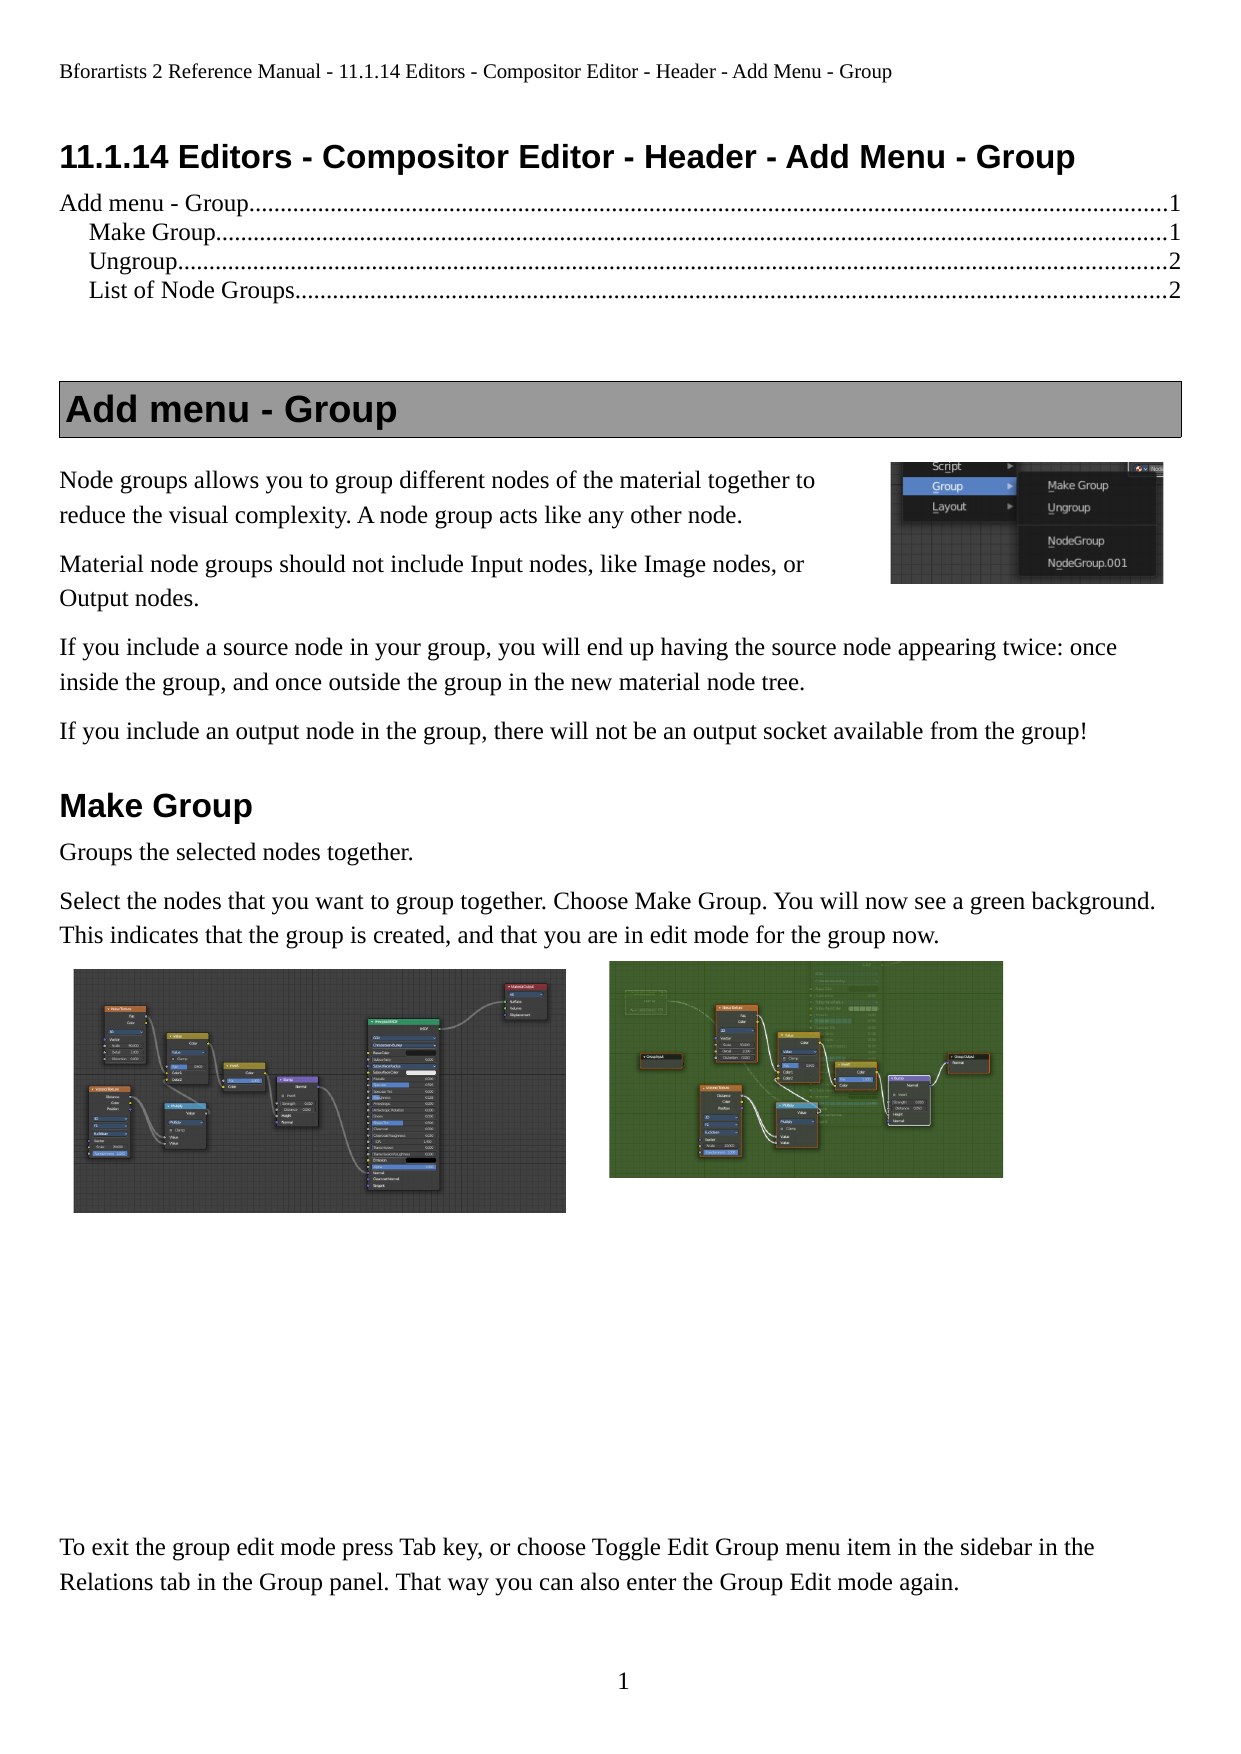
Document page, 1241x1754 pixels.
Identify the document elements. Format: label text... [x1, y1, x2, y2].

text List of Node Groups 2 [88, 275, 1181, 303]
picture [73, 969, 566, 1213]
text Groups the selected nodes together. [59, 837, 1181, 866]
text If you include an output node in the group, there will not be an output socket available from the group! [59, 716, 1181, 745]
picture [609, 961, 1004, 1178]
text Add menu - Group 1 [59, 188, 1181, 217]
text If you include a source node in your group, you will end up having the source node appearing twice: once inside the group, and once outside the group in the new material node tree. [59, 632, 1181, 696]
picture [890, 462, 1164, 584]
subtitle 11.1.14 Editors - Compositor Editor - Header - Add Menu - Group [59, 138, 1181, 176]
subtitle Make Group [59, 786, 1181, 824]
text Material node groups should not include Input nodes, like Image nodes, or Output nodes. [59, 549, 1181, 612]
text Make Group 1 [88, 217, 1181, 246]
text Select the nodes that you want to group together. Choose Make Group. You will now see a green background. This indicates that the group is created, and that you are in edit mode for the group now. [59, 886, 1181, 949]
text Ungroup 2 [88, 246, 1181, 275]
table_header Add menu - Group [60, 382, 1181, 437]
text To exit the group edit mode press Tab key, or choose Toggle Edit Group menu item in the sidebar in the Relations tab in the Group panel. That way you can also enter the Group Edit mode again. [59, 1532, 1181, 1596]
text Node groups allows you to group different nodes of the material together to reduce the visual complexity. A node group acts like any other node. [59, 465, 890, 529]
